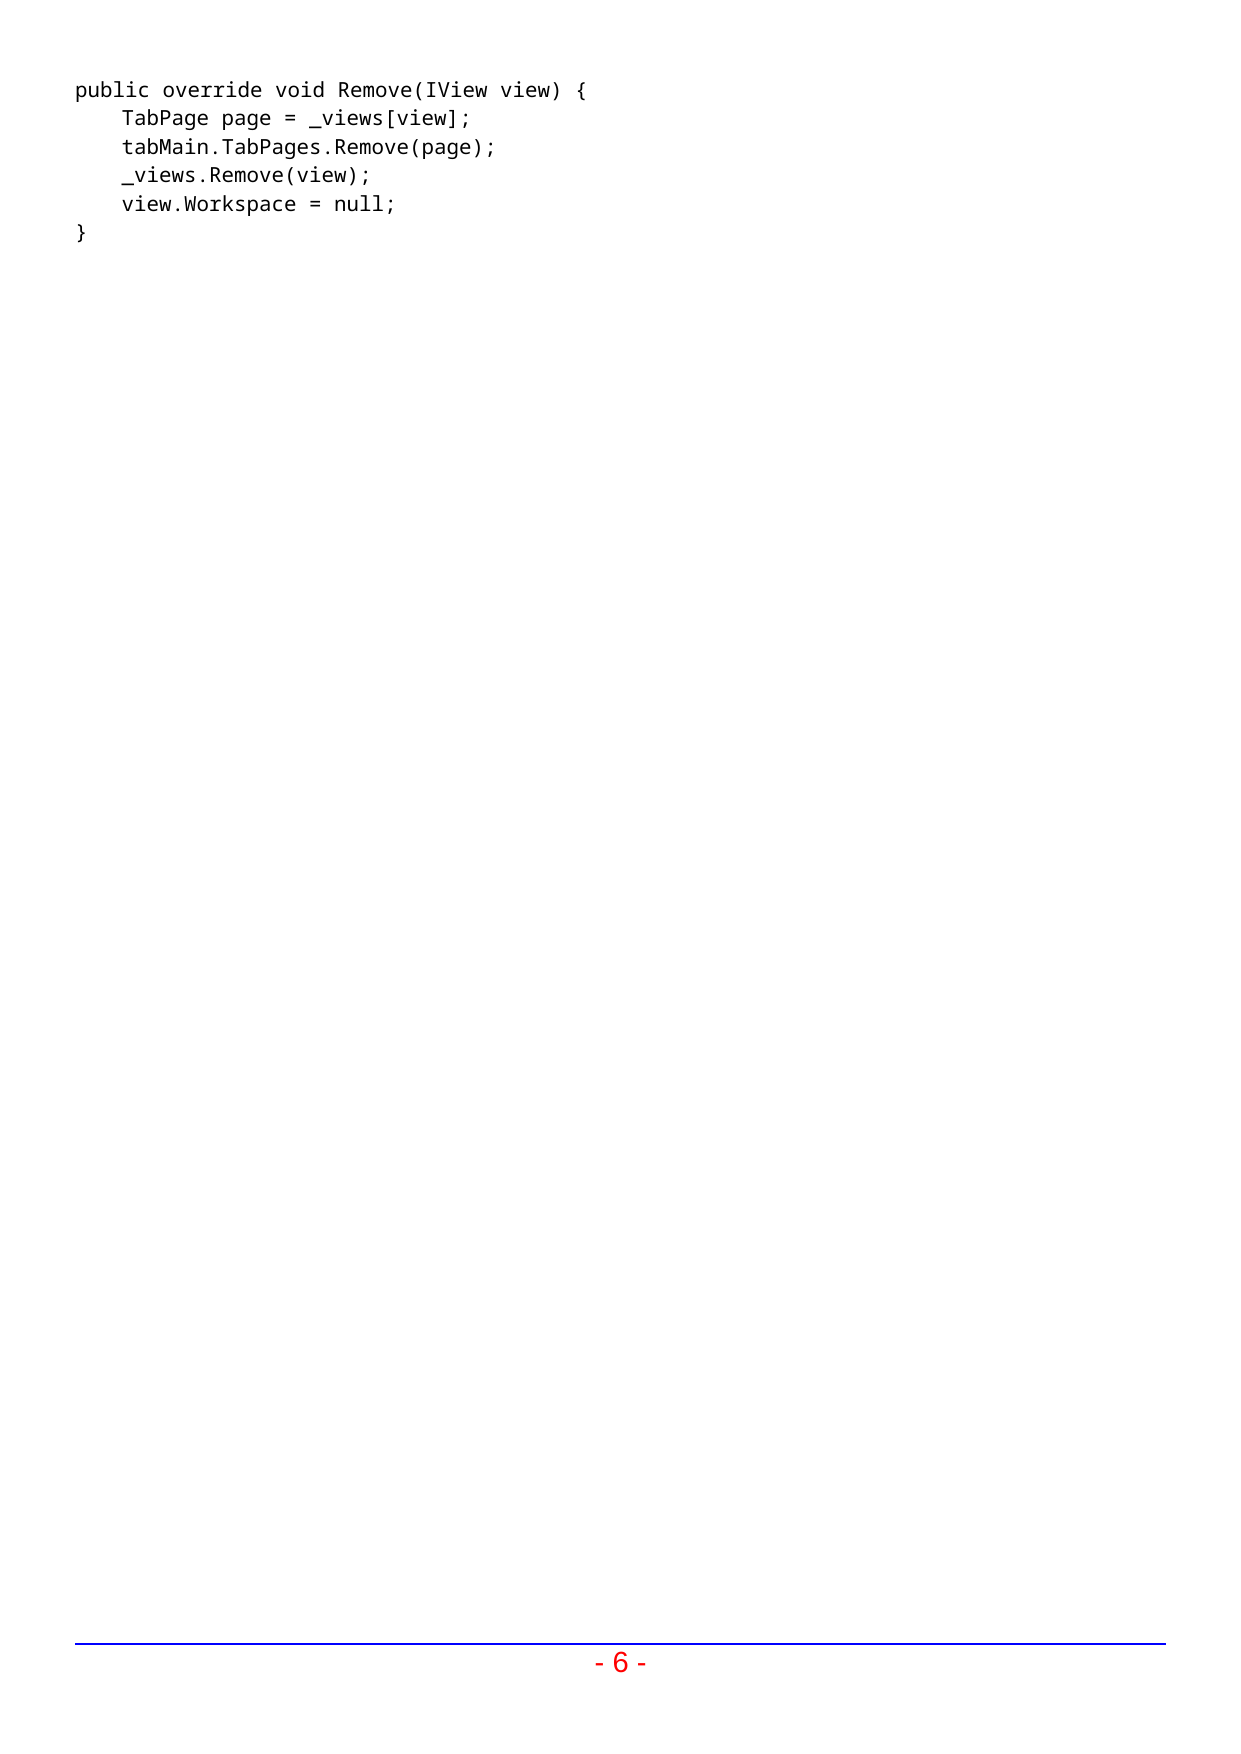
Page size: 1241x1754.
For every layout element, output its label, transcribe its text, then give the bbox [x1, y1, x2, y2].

text TabPage page = _views[view]; [75, 103, 1166, 132]
text } [75, 217, 1166, 246]
text public override void Remove(IView view) { [75, 75, 1166, 103]
text view.Workspace = null; [75, 189, 1166, 217]
text _views.Remove(view); [75, 160, 1166, 189]
text tabMain.TabPages.Remove(page); [75, 132, 1166, 160]
